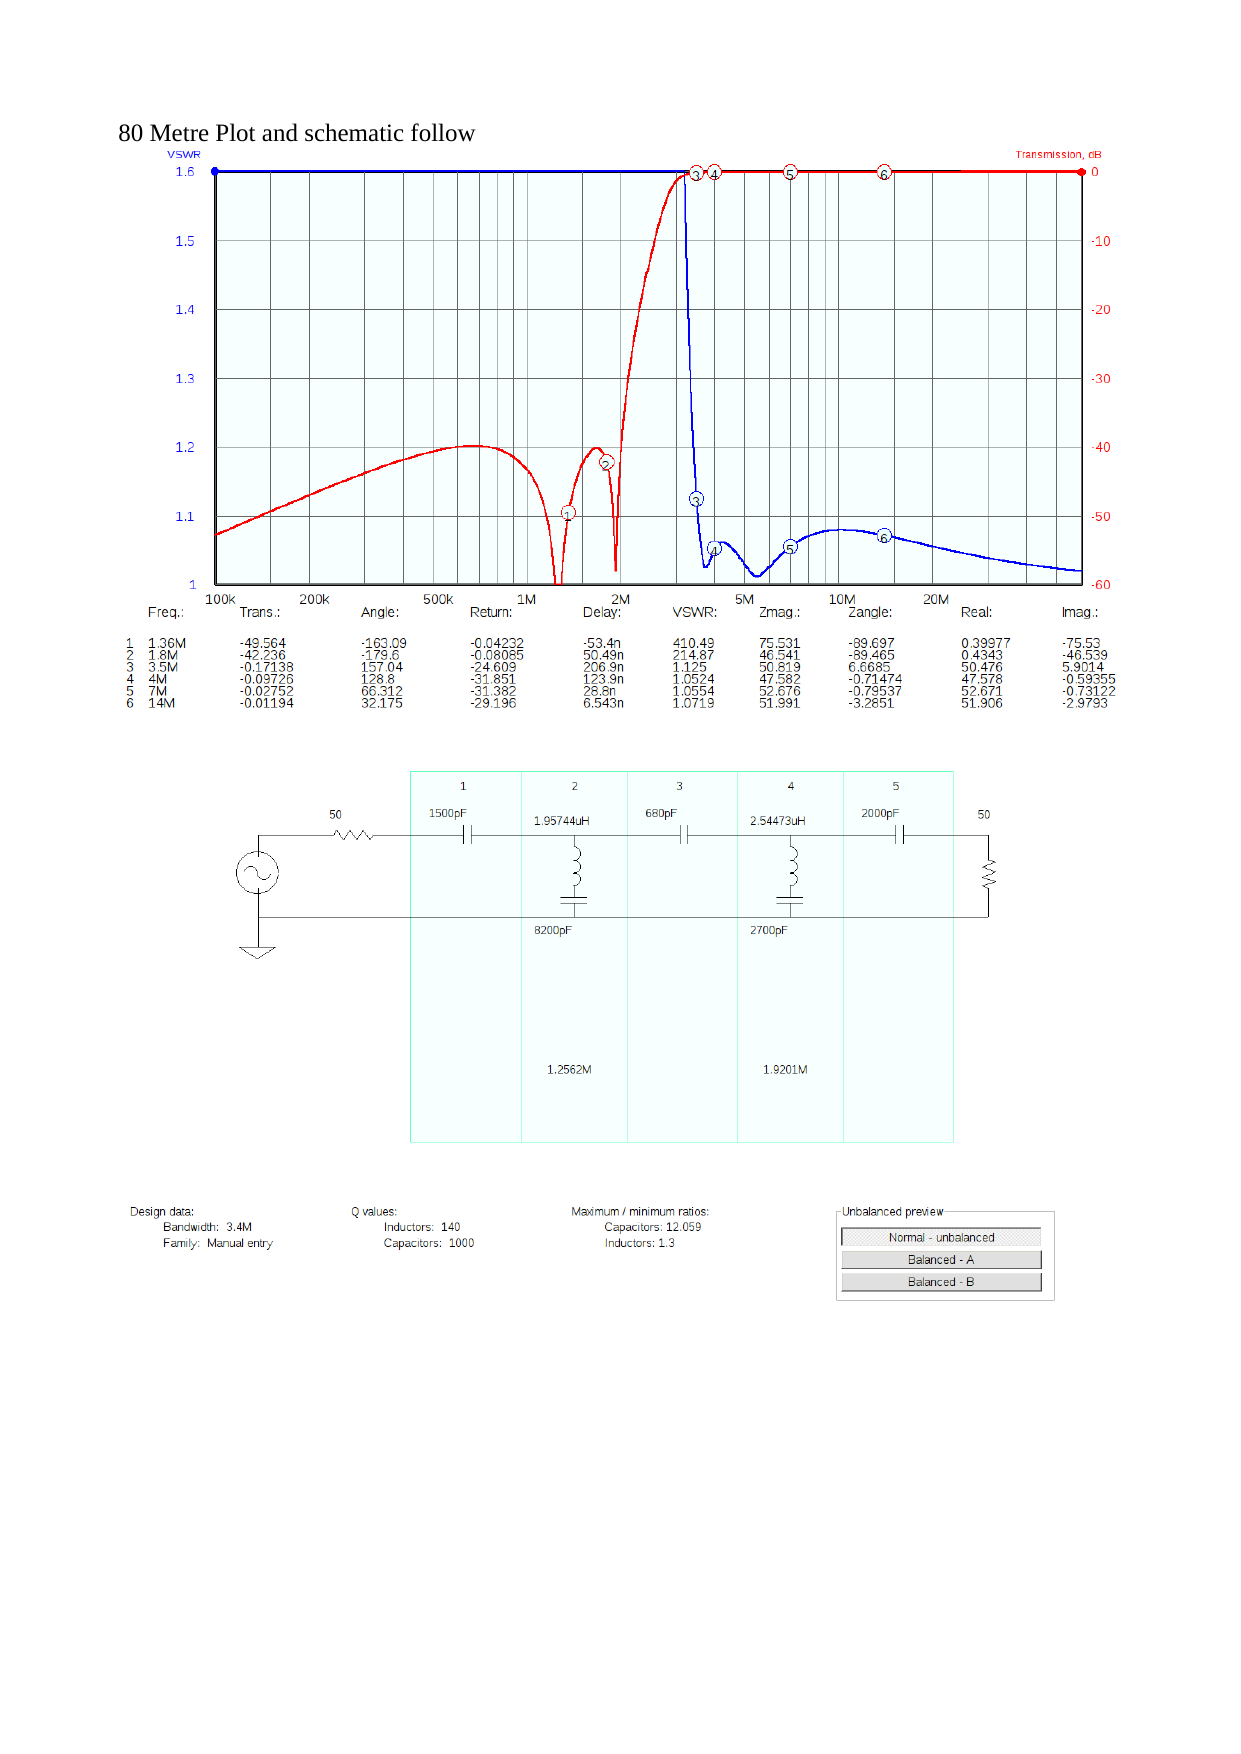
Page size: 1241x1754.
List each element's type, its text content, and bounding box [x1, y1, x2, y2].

text 80 Metre Plot and schematic follow [118, 118, 1122, 146]
picture [118, 146, 1123, 713]
picture [118, 741, 1123, 1303]
